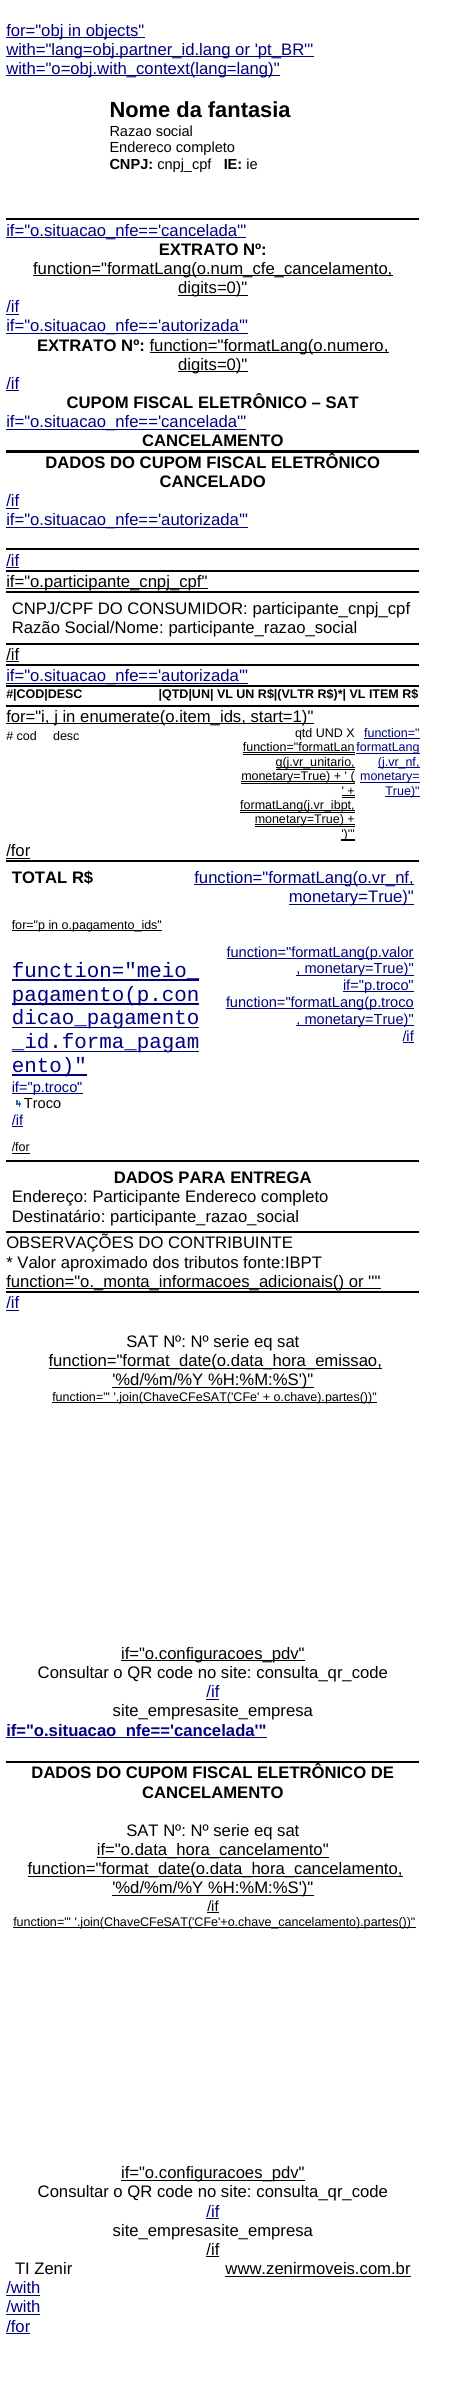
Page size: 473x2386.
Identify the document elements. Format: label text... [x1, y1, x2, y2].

table_cell # cod [6, 726, 53, 841]
table_cell if="o.configuracoes_pdv" Consultar o QR code no site: consulta_qr_code /if site_empresasite_empresa [6, 1404, 419, 1720]
table_cell if="o.situacao_nfe=='cancelada'" [6, 412, 419, 431]
table_cell function="formatLang(j.vr_nf, monetary=True)" [354, 726, 419, 841]
text /for [6, 2316, 454, 2336]
table_cell function="formatLang(p.valor, monetary=True)" if="p.troco" function="formatLang(p.troco, monetary=True)" /if [213, 938, 419, 1134]
table_cell function="meio_pagamento(p.condicao_pagamento_id.forma_pagamento)" if="p.troco" Troco /if [6, 938, 213, 1134]
table_cell EXTRATO Nº: function="formatLang(o.num_cfe_cancelamento, digits=0)" [6, 240, 419, 297]
table_cell [6, 529, 419, 548]
table_cell /if [6, 550, 419, 569]
table_cell for="p in o.pagamento_ids" [6, 912, 419, 938]
table_cell /if TI Zenir www.zenirmoveis.com.br [6, 2240, 419, 2278]
table_cell if="o.participante_cnpj_cpf" [6, 572, 419, 591]
table_cell DADOS DO CUPOM FISCAL ELETRÔNICO CANCELADO [6, 453, 419, 491]
text /with [6, 2278, 454, 2297]
table_cell if="o.situacao_nfe=='cancelada'" [6, 1720, 419, 1742]
table_cell /if [6, 297, 419, 316]
table_cell /if [6, 374, 419, 393]
table_cell for="i, j in enumerate(o.item_ids, start=1)" [6, 707, 419, 726]
text with="lang=obj.partner_id.lang or 'pt_BR'" [6, 39, 454, 59]
table_cell /for [6, 1134, 419, 1160]
table_cell [6, 1742, 419, 1761]
table_cell EXTRATO Nº: function="formatLang(o.numero, digits=0)" [6, 335, 419, 374]
table_cell /if [6, 645, 419, 664]
table_cell SAT Nº: Nº serie eq sat function="format_date(o.data_hora_emissao, '%d/%m/%Y %H:%M:%S')" function="' '.join(ChaveCFeSAT('CFe' + o.chave).partes())" [6, 1313, 419, 1404]
table_cell /if [6, 1293, 419, 1313]
table_cell if="o.situacao_nfe=='autorizada'" [6, 666, 419, 685]
table_cell if="o.situacao_nfe=='cancelada'" [6, 220, 419, 239]
text /with [6, 2297, 454, 2316]
table_cell /if [6, 491, 419, 510]
table_cell #|COD|DESC |QTD|UN| VL UN R$|(VLTR R$)*| VL ITEM R$ [6, 687, 419, 704]
table_cell if="o.situacao_nfe=='autorizada'" [6, 316, 419, 335]
table_cell /for [6, 841, 419, 860]
table_cell CUPOM FISCAL ELETRÔNICO – SAT [6, 393, 419, 412]
table_cell CANCELAMENTO [6, 431, 419, 450]
table_cell qtd UND X function="formatLang(j.vr_unitario, monetary=True) + ' ( ' + formatLang(j.vr_ibpt, monetary=True) + ')'" [238, 726, 354, 841]
table_cell if="o.configuracoes_pdv" Consultar o QR code no site: consulta_qr_code /if site_empresasite_empresa [6, 1929, 419, 2240]
table_header [6, 97, 106, 218]
table_cell DADOS DO CUPOM FISCAL ELETRÔNICO DE CANCELAMENTO [6, 1763, 419, 1802]
table_cell if="o.situacao_nfe=='autorizada'" [6, 510, 419, 529]
table_cell TOTAL R$ [6, 862, 172, 912]
table_cell OBSERVAÇÕES DO CONTRIBUINTE * Valor aproximado dos tributos fonte:IBPT function="o._monta_informacoes_adicionais() or ''" [6, 1233, 419, 1291]
text with="o=obj.with_context(lang=lang)" [6, 59, 454, 78]
table_cell SAT Nº: Nº serie eq sat if="o.data_hora_cancelamento" function="format_date(o.data_hora_cancelamento, '%d/%m/%Y %H:%M:%S')" /if function="' '.join(ChaveCFeSAT('CFe'+o.chave_cancelamento).partes())" [6, 1802, 419, 1929]
table_header Nome da fantasia Razao social Endereco completo CNPJ: cnpj_cpf IE: ie [106, 97, 419, 218]
table_cell DADOS PARA ENTREGA Endereço: Participante Endereco completo Destinatário: participante_razao_social [6, 1162, 419, 1231]
table_cell function="formatLang(o.vr_nf, monetary=True)" [172, 862, 419, 912]
text for="obj in objects" [6, 20, 454, 39]
table_cell CNPJ/CPF DO CONSUMIDOR: participante_cnpj_cpf Razão Social/Nome: participante_razao_social [6, 593, 419, 643]
table_cell desc [53, 726, 238, 841]
